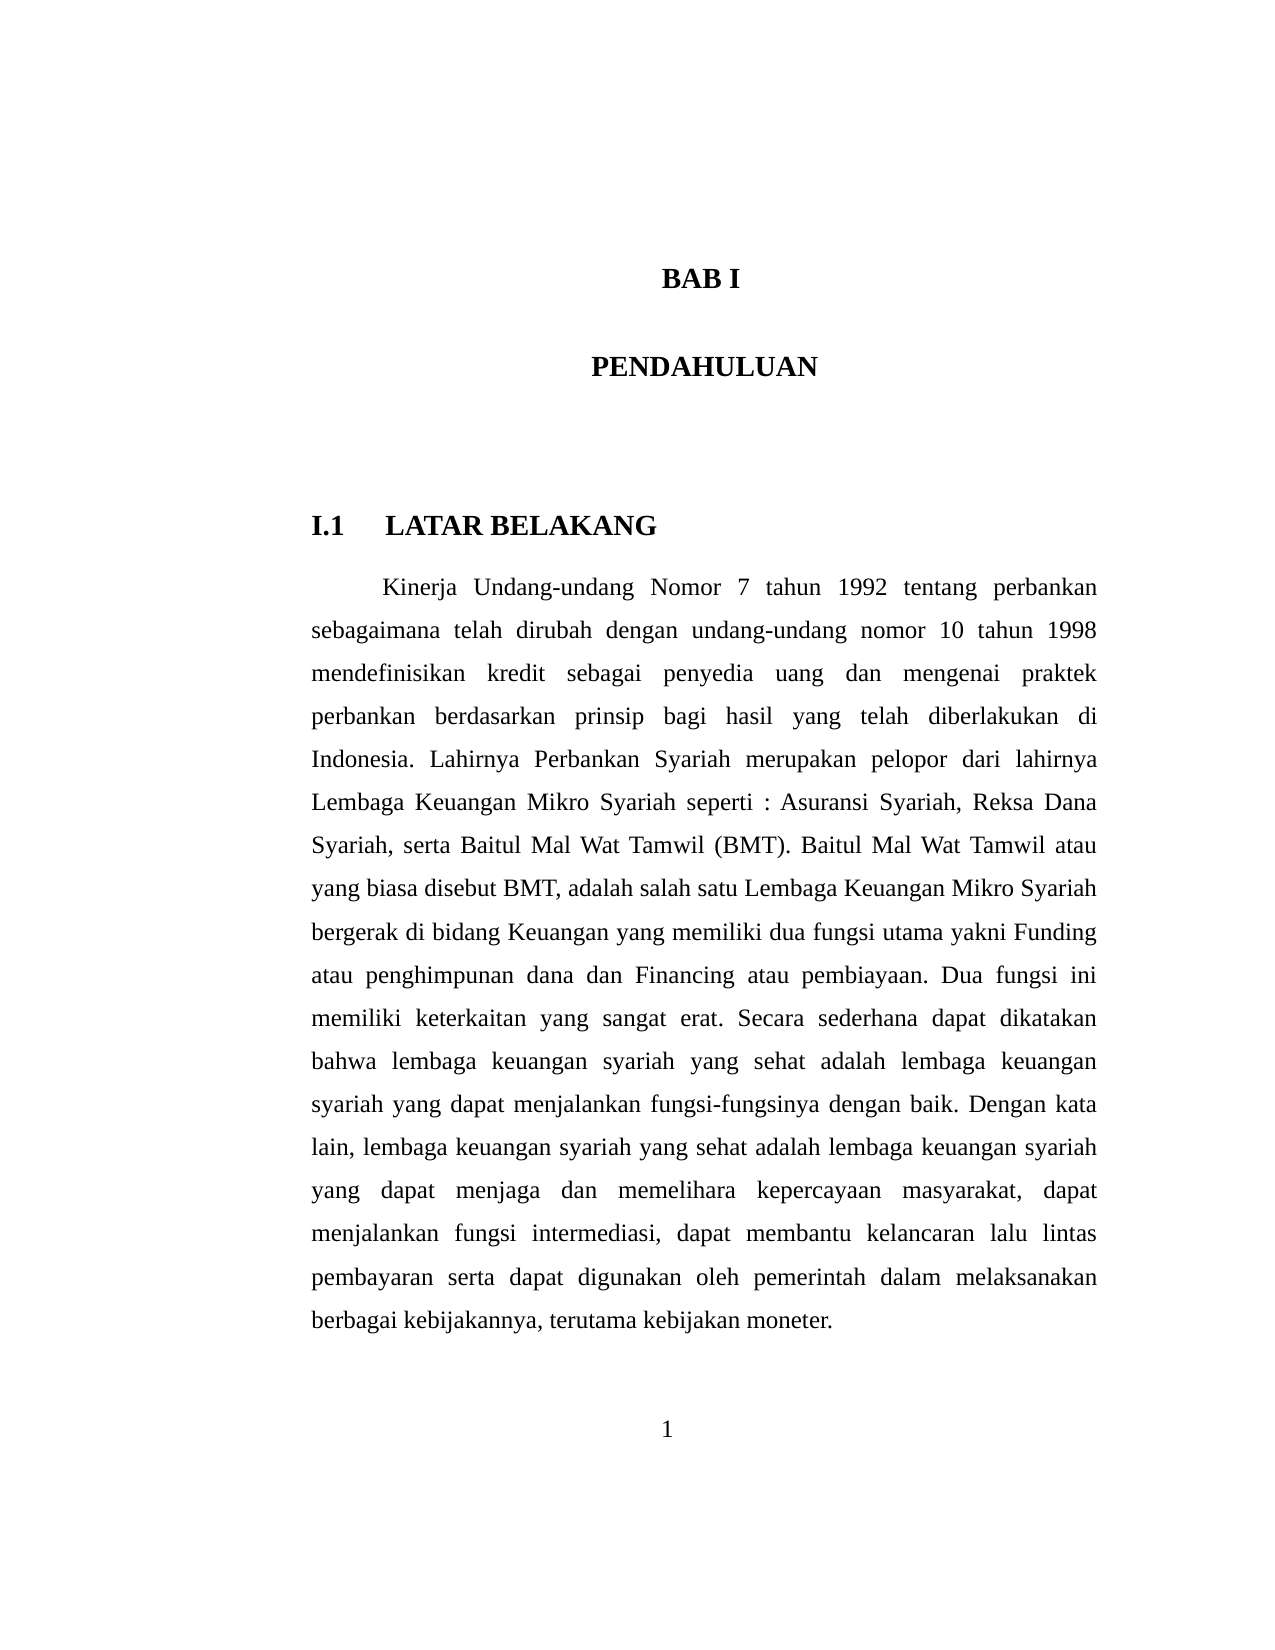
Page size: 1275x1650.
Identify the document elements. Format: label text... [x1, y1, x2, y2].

subtitle Pendahuluan [311, 349, 1098, 383]
subtitle Kinerja Undang-undang Nomor 7 tahun 1992 tentang perbankan sebagaimana telah dirubah dengan undang-undang nomor 10 tahun 1998 mendefinisikan kredit sebagai penyedia uang dan mengenai praktek perbankan berdasarkan prinsip bagi hasil yang telah diberlakukan di Indonesia. Lahirnya Perbankan Syariah merupakan pelopor dari lahirnya Lembaga Keuangan Mikro Syariah seperti : Asuransi Syariah, Reksa Dana Syariah, serta Baitul Mal Wat Tamwil (BMT). Baitul Mal Wat Tamwil atau yang biasa disebut BMT, adalah salah satu Lembaga Keuangan Mikro Syariah bergerak di bidang Keuangan yang memiliki dua fungsi utama yakni Funding atau penghimpunan dana dan Financing atau pembiayaan. Dua fungsi ini memiliki keterkaitan yang sangat erat. Secara sederhana dapat dikatakan bahwa lembaga keuangan syariah yang sehat adalah lembaga keuangan syariah yang dapat menjalankan fungsi-fungsinya dengan baik. Dengan kata lain, lembaga keuangan syariah yang sehat adalah lembaga keuangan syariah yang dapat menjaga dan memelihara kepercayaan masyarakat, dapat menjalankan fungsi intermediasi, dapat membantu kelancaran lalu lintas pembayaran serta dapat digunakan oleh pemerintah dalam melaksanakan berbagai kebijakannya, terutama kebijakan moneter. [311, 572, 1098, 1333]
subtitle LATAR BELAKANG [311, 508, 1098, 541]
